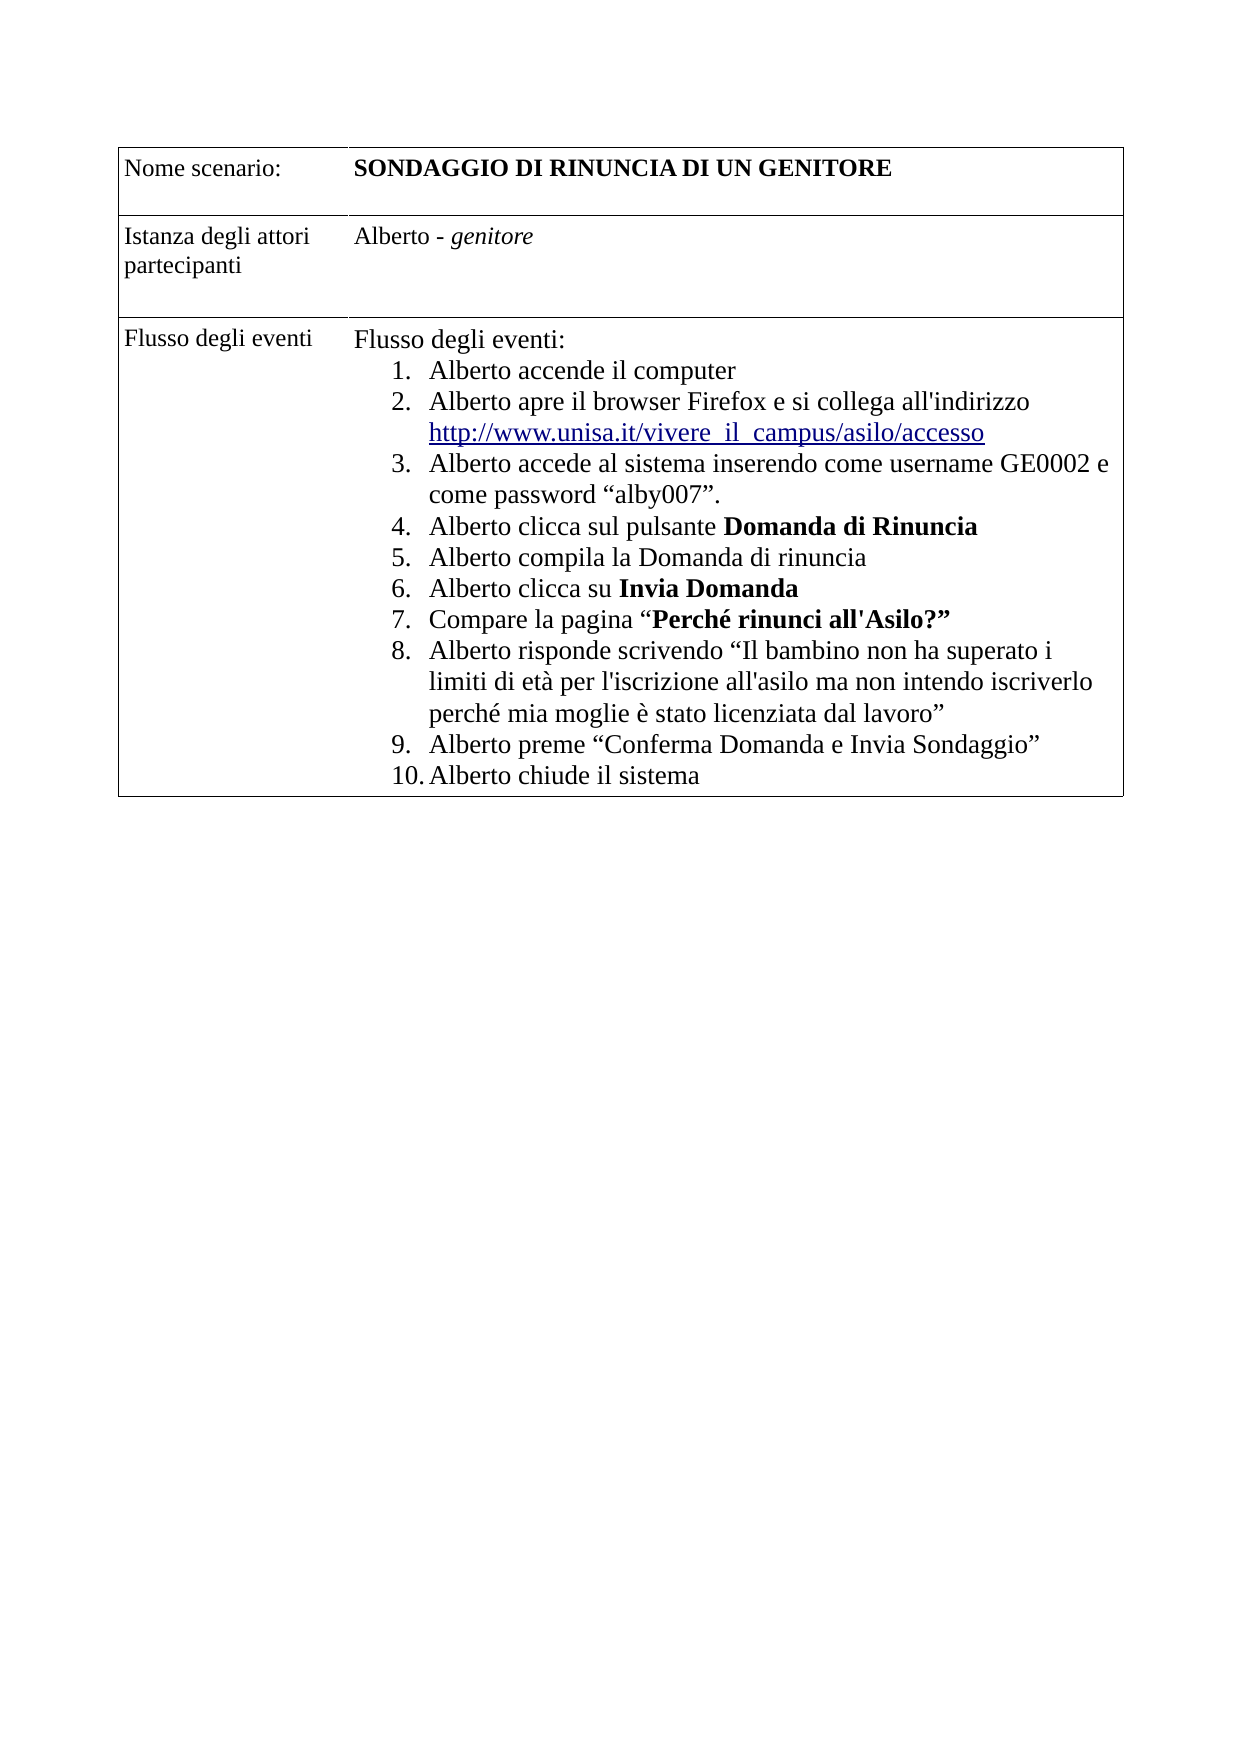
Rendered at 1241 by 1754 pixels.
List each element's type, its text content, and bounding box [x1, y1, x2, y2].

table_header SONDAGGIO DI RINUNCIA DI UN GENITORE [349, 148, 1123, 215]
table_cell Flusso degli eventi: Alberto accende il computer Alberto apre il browser Firefox e si collega all'indirizzo http://www.unisa.it/vivere_il_campus/asilo/accesso Alberto accede al sistema inserendo come username GE0002 e come password “alby007”. Alberto clicca sul pulsante Domanda di Rinuncia Alberto compila la Domanda di rinuncia Alberto clicca su Invia Domanda Compare la pagina “Perché rinunci all'Asilo?” Alberto risponde scrivendo “Il bambino non ha superato i limiti di età per l'iscrizione all'asilo ma non intendo iscriverlo perché mia moglie è stato licenziata dal lavoro” Alberto preme “Conferma Domanda e Invia Sondaggio” Alberto chiude il sistema [349, 318, 1123, 796]
table_header Nome scenario: [119, 148, 348, 215]
table_cell Flusso degli eventi [119, 318, 348, 796]
table_cell Alberto - genitore [349, 216, 1123, 317]
table_cell Istanza degli attori partecipanti [119, 216, 348, 317]
